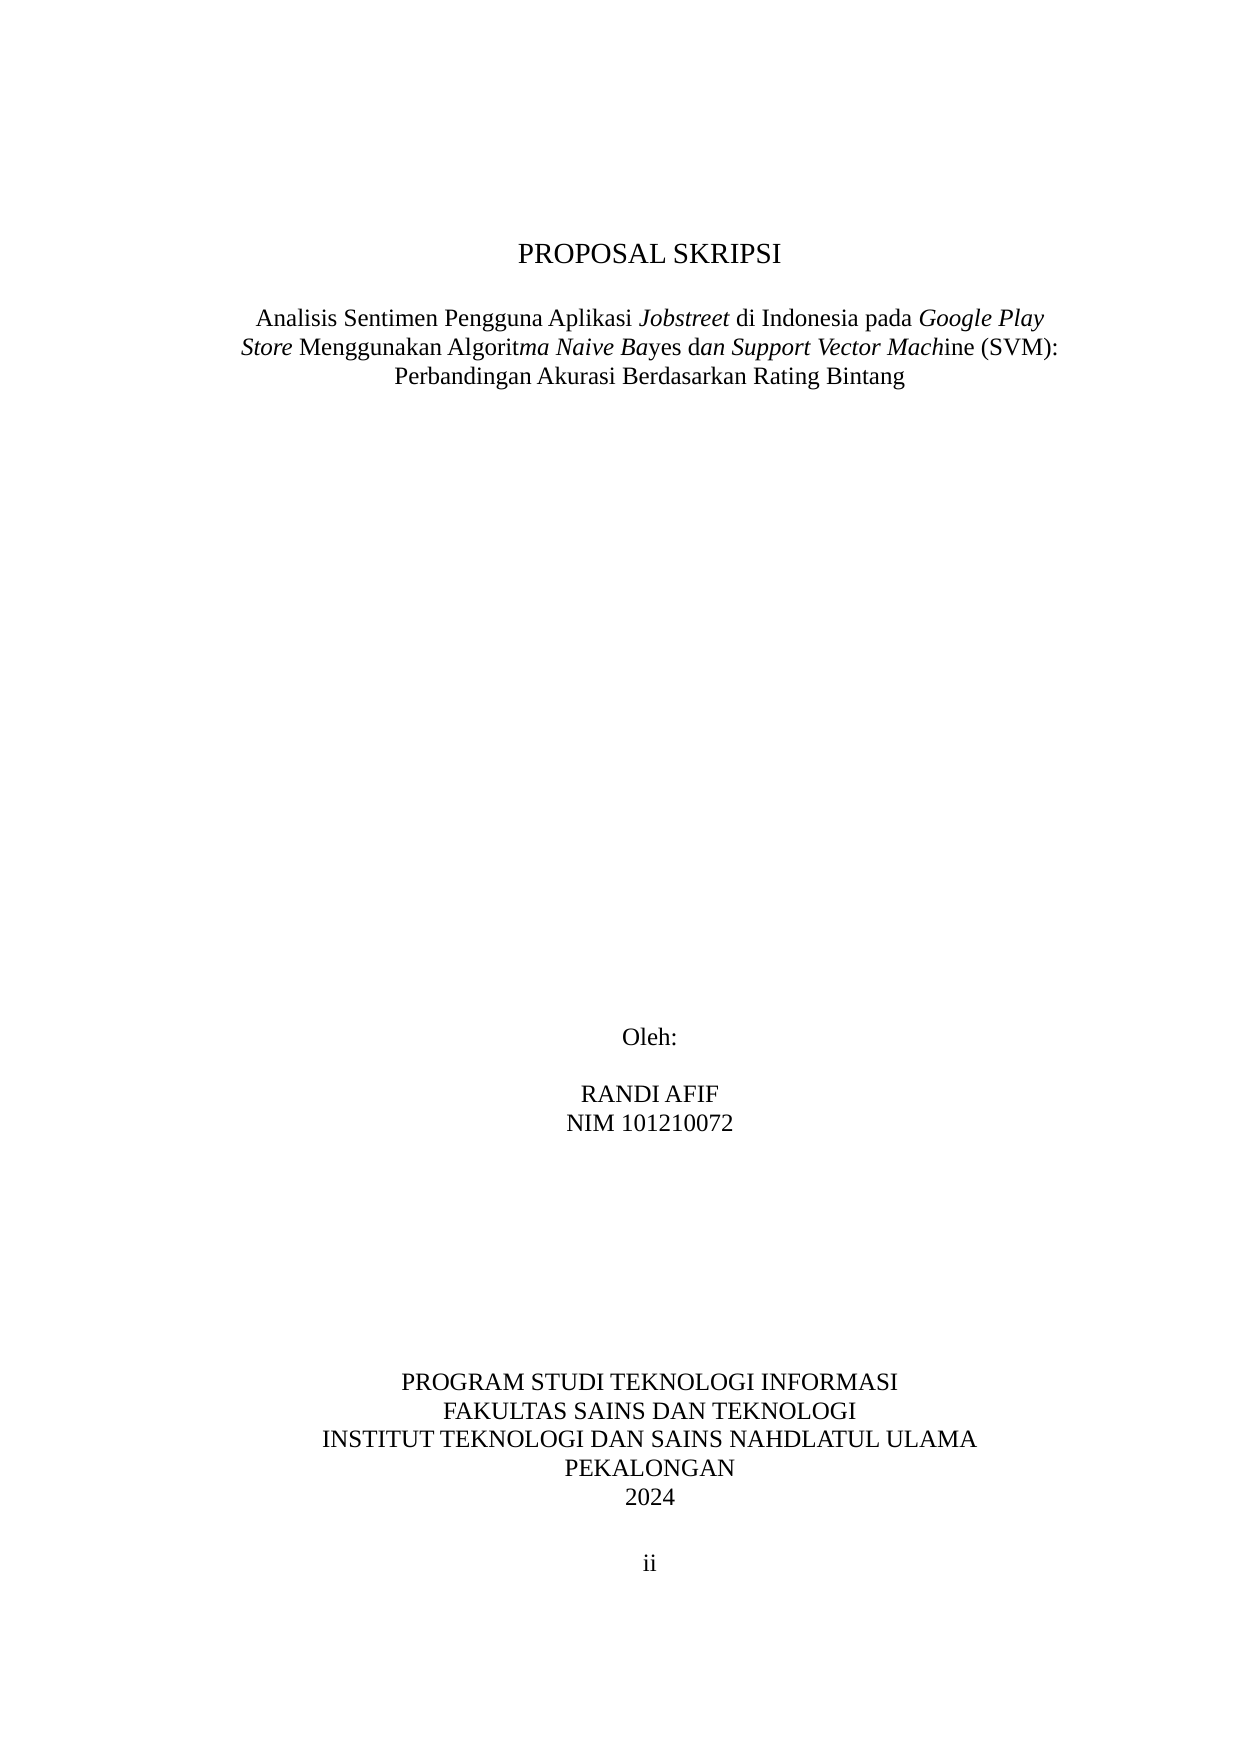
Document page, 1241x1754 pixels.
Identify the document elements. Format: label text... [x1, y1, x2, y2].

text PROPOSAL SKRIPSI [236, 236, 1063, 270]
text Analisis Sentimen Pengguna Aplikasi Jobstreet di Indonesia pada Google Play Store Menggunakan Algoritma Naive Bayes dan Support Vector Machine (SVM): Perbandingan Akurasi Berdasarkan Rating Bintang [236, 303, 1063, 389]
text PROGRAM STUDI TEKNOLOGI INFORMASI [236, 1367, 1063, 1396]
text FAKULTAS SAINS DAN TEKNOLOGI [236, 1396, 1063, 1424]
text 2024 [236, 1482, 1063, 1511]
text Oleh: [236, 1022, 1063, 1051]
text PEKALONGAN [236, 1453, 1063, 1482]
text NIM 101210072 [236, 1108, 1063, 1137]
text RANDI AFIF [236, 1079, 1063, 1108]
text INSTITUT TEKNOLOGI DAN SAINS NAHDLATUL ULAMA [236, 1424, 1063, 1453]
